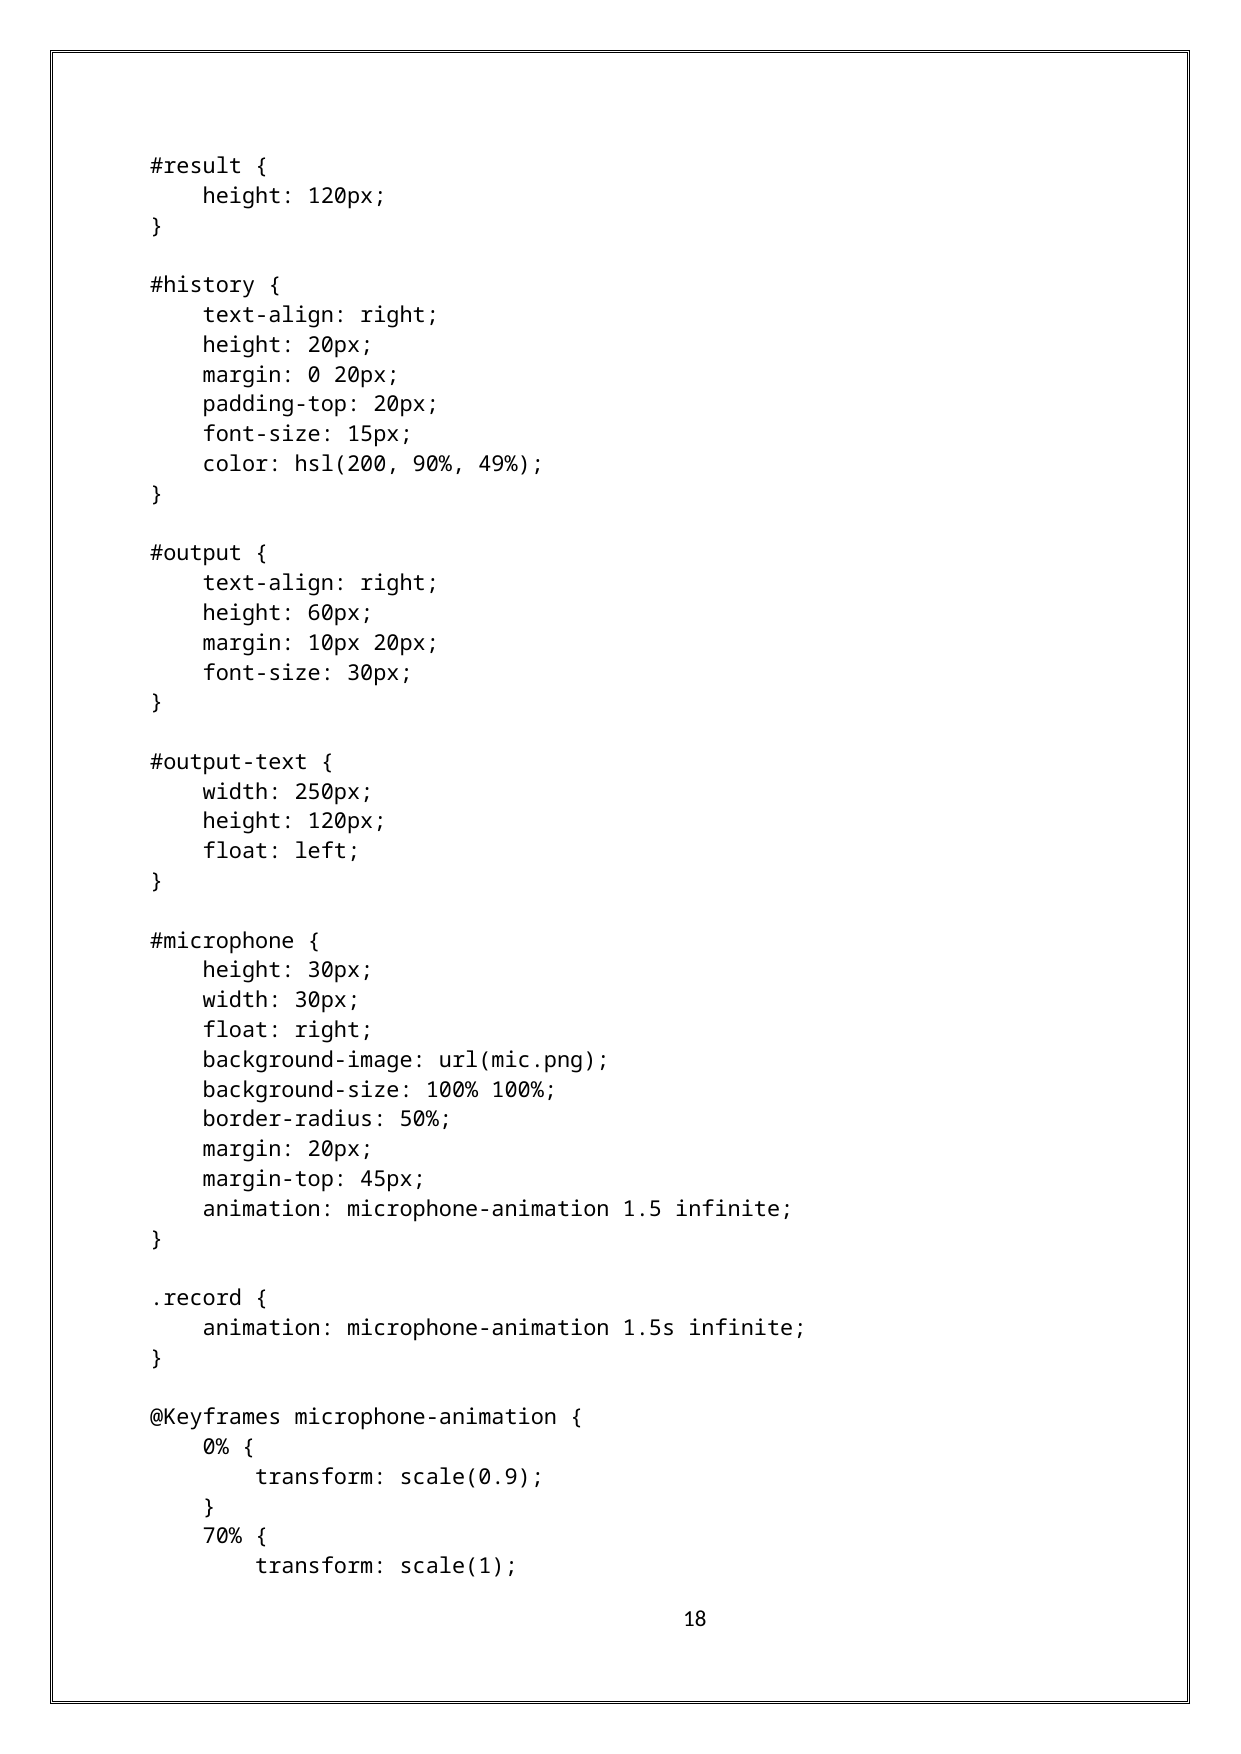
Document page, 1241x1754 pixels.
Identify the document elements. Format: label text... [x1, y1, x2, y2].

text animation: microphone-animation 1.5 infinite; [150, 1193, 1090, 1222]
text .record { [150, 1282, 1090, 1312]
text } [150, 209, 1090, 239]
text border-radius: 50%; [150, 1103, 1090, 1133]
text height: 30px; [150, 954, 1090, 984]
text color: hsl(200, 90%, 49%); [150, 448, 1090, 478]
text text-align: right; [150, 567, 1090, 597]
text width: 250px; [150, 776, 1090, 805]
text margin: 10px 20px; [150, 627, 1090, 656]
text margin: 20px; [150, 1133, 1090, 1163]
text margin-top: 45px; [150, 1163, 1090, 1193]
text height: 60px; [150, 597, 1090, 627]
text animation: microphone-animation 1.5s infinite; [150, 1312, 1090, 1342]
text padding-top: 20px; [150, 388, 1090, 418]
text transform: scale(1); [150, 1550, 1090, 1580]
text height: 120px; [150, 180, 1090, 209]
text transform: scale(0.9); [150, 1461, 1090, 1491]
text text-align: right; [150, 299, 1090, 329]
text float: left; [150, 835, 1090, 865]
text font-size: 15px; [150, 418, 1090, 448]
text @Keyframes microphone-animation { [150, 1401, 1090, 1431]
text height: 20px; [150, 329, 1090, 358]
text #history { [150, 269, 1090, 299]
text } [150, 1491, 1090, 1520]
text #output { [150, 537, 1090, 567]
text width: 30px; [150, 984, 1090, 1014]
text } [150, 1342, 1090, 1371]
text } [150, 686, 1090, 716]
text 70% { [150, 1520, 1090, 1550]
text margin: 0 20px; [150, 358, 1090, 388]
text float: right; [150, 1014, 1090, 1044]
text #microphone { [150, 924, 1090, 954]
text height: 120px; [150, 805, 1090, 835]
text } [150, 865, 1090, 895]
text } [150, 1222, 1090, 1252]
text background-size: 100% 100%; [150, 1073, 1090, 1103]
text background-image: url(mic.png); [150, 1044, 1090, 1073]
text #result { [150, 150, 1090, 180]
text } [150, 478, 1090, 507]
text #output-text { [150, 746, 1090, 776]
text 0% { [150, 1431, 1090, 1461]
text font-size: 30px; [150, 656, 1090, 686]
